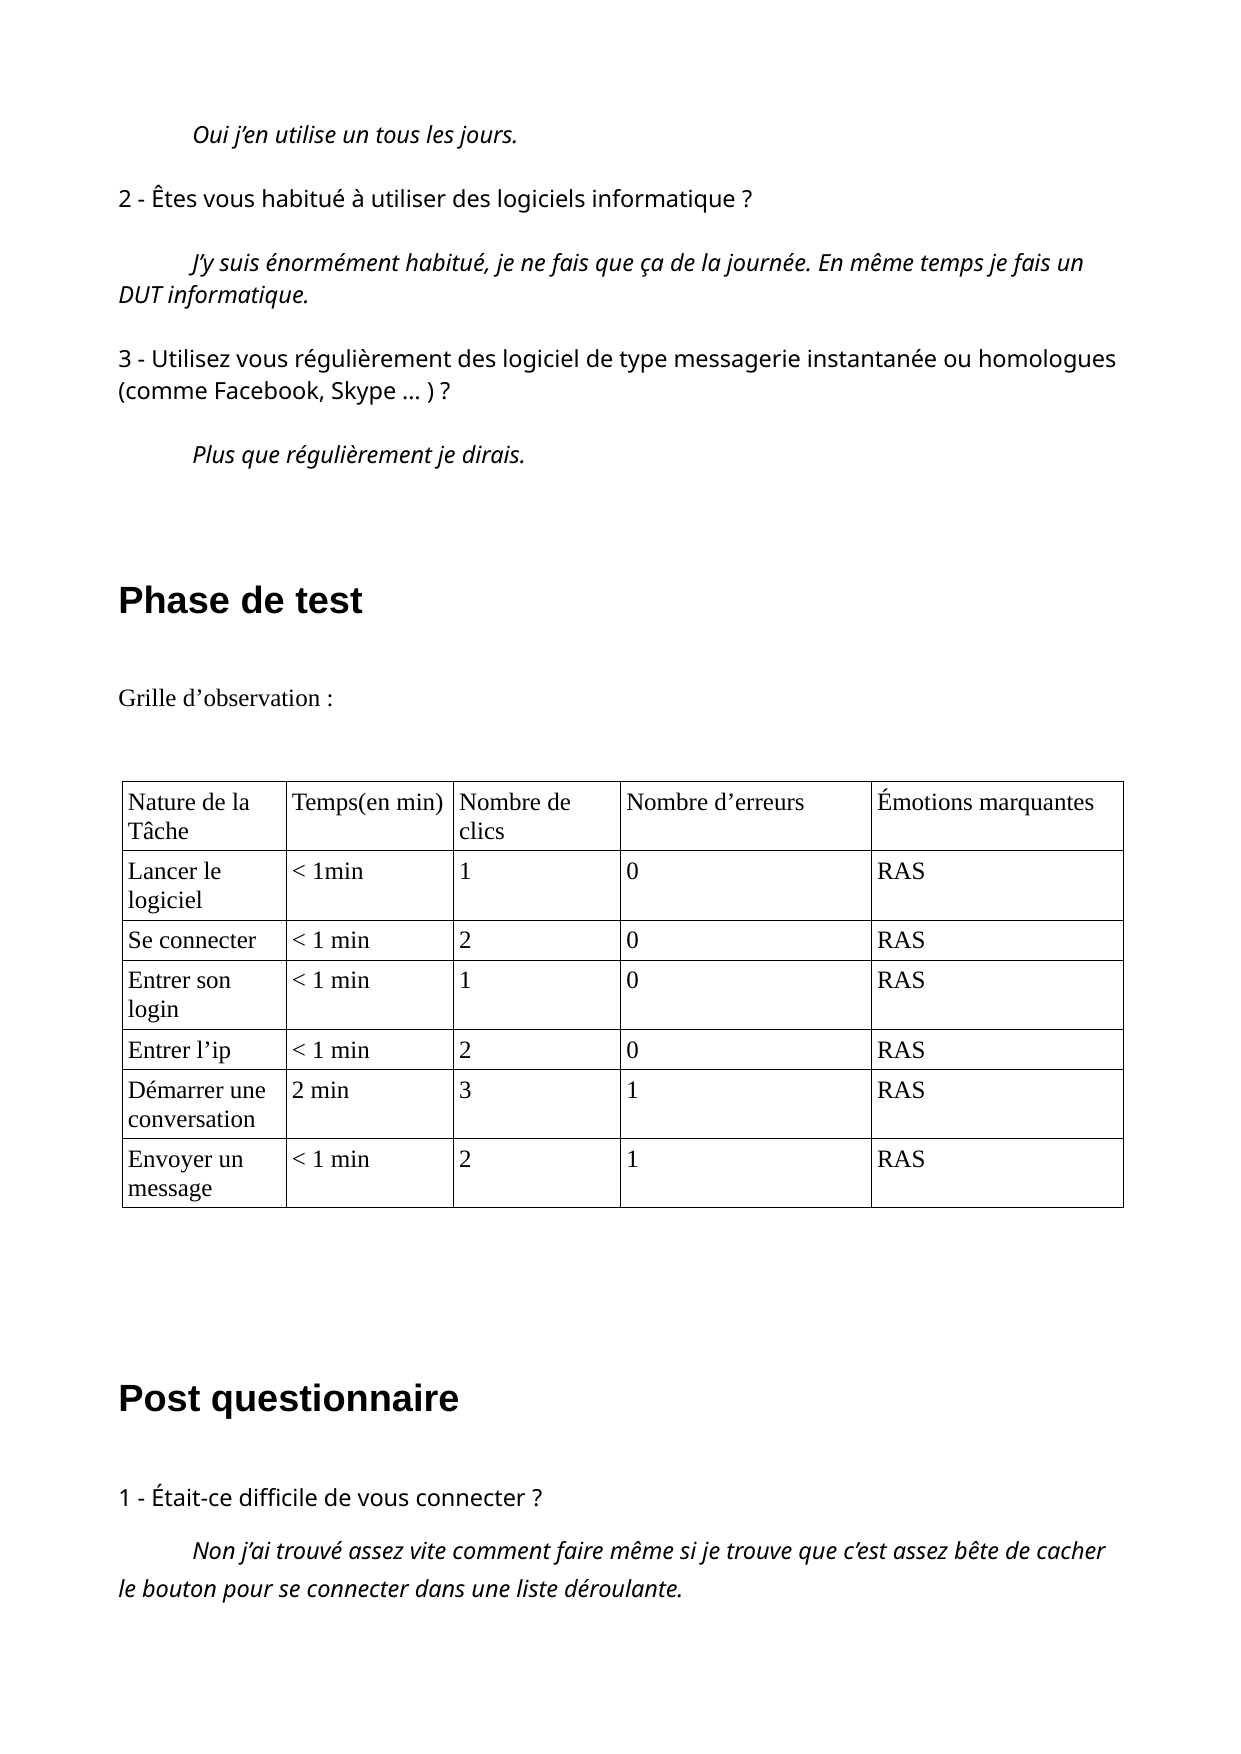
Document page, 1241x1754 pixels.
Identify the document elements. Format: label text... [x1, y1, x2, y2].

table_cell < 1 min [287, 1030, 453, 1069]
text 3 - Utilisez vous régulièrement des logiciel de type messagerie instantanée ou homologues (comme Facebook, Skype … ) ? [118, 342, 1122, 406]
table_cell 2 [454, 921, 620, 960]
table_cell 1 [621, 1070, 871, 1138]
text Plus que régulièrement je dirais. [118, 438, 1122, 470]
table_cell Entrer son login [123, 961, 286, 1029]
text 1 - Était-ce difficile de vous connecter ? [118, 1481, 1122, 1513]
table_cell RAS [872, 961, 1123, 1029]
table_cell < 1 min [287, 961, 453, 1029]
table_cell 2 min [287, 1070, 453, 1138]
table_cell Envoyer un message [123, 1139, 286, 1207]
text Oui j’en utilise un tous les jours. [118, 118, 1122, 150]
subtitle Post questionnaire [118, 1376, 1122, 1420]
table_cell RAS [872, 851, 1123, 919]
table_cell Lancer le logiciel [123, 851, 286, 919]
table_cell < 1min [287, 851, 453, 919]
table_cell RAS [872, 1030, 1123, 1069]
table_cell 1 [454, 851, 620, 919]
table_cell 2 [454, 1139, 620, 1207]
table_cell 0 [621, 961, 871, 1029]
text J’y suis énormément habitué, je ne fais que ça de la journée. En même temps je fais un DUT informatique. [118, 246, 1122, 310]
text Grille d’observation : [118, 683, 1122, 712]
table_cell 0 [621, 851, 871, 919]
table_header Émotions marquantes [872, 782, 1123, 850]
table_cell RAS [872, 921, 1123, 960]
table_cell RAS [872, 1139, 1123, 1207]
subtitle Phase de test [118, 578, 1122, 622]
table_cell Se connecter [123, 921, 286, 960]
table_header Nature de la Tâche [123, 782, 286, 850]
table_cell 0 [621, 921, 871, 960]
table_cell 1 [621, 1139, 871, 1207]
table_cell RAS [872, 1070, 1123, 1138]
table_cell 2 [454, 1030, 620, 1069]
table_header Temps(en min) [287, 782, 453, 850]
table_cell < 1 min [287, 921, 453, 960]
text 2 - Êtes vous habitué à utiliser des logiciels informatique ? [118, 182, 1122, 214]
table_cell 3 [454, 1070, 620, 1138]
table_header Nombre de clics [454, 782, 620, 850]
table_cell 1 [454, 961, 620, 1029]
table_cell Entrer l’ip [123, 1030, 286, 1069]
table_header Nombre d’erreurs [621, 782, 871, 850]
text Non j’ai trouvé assez vite comment faire même si je trouve que c’est assez bête de cacher le bouton pour se connecter dans une liste déroulante. [118, 1534, 1122, 1604]
table_cell Démarrer une conversation [123, 1070, 286, 1138]
table_cell 0 [621, 1030, 871, 1069]
table_cell < 1 min [287, 1139, 453, 1207]
